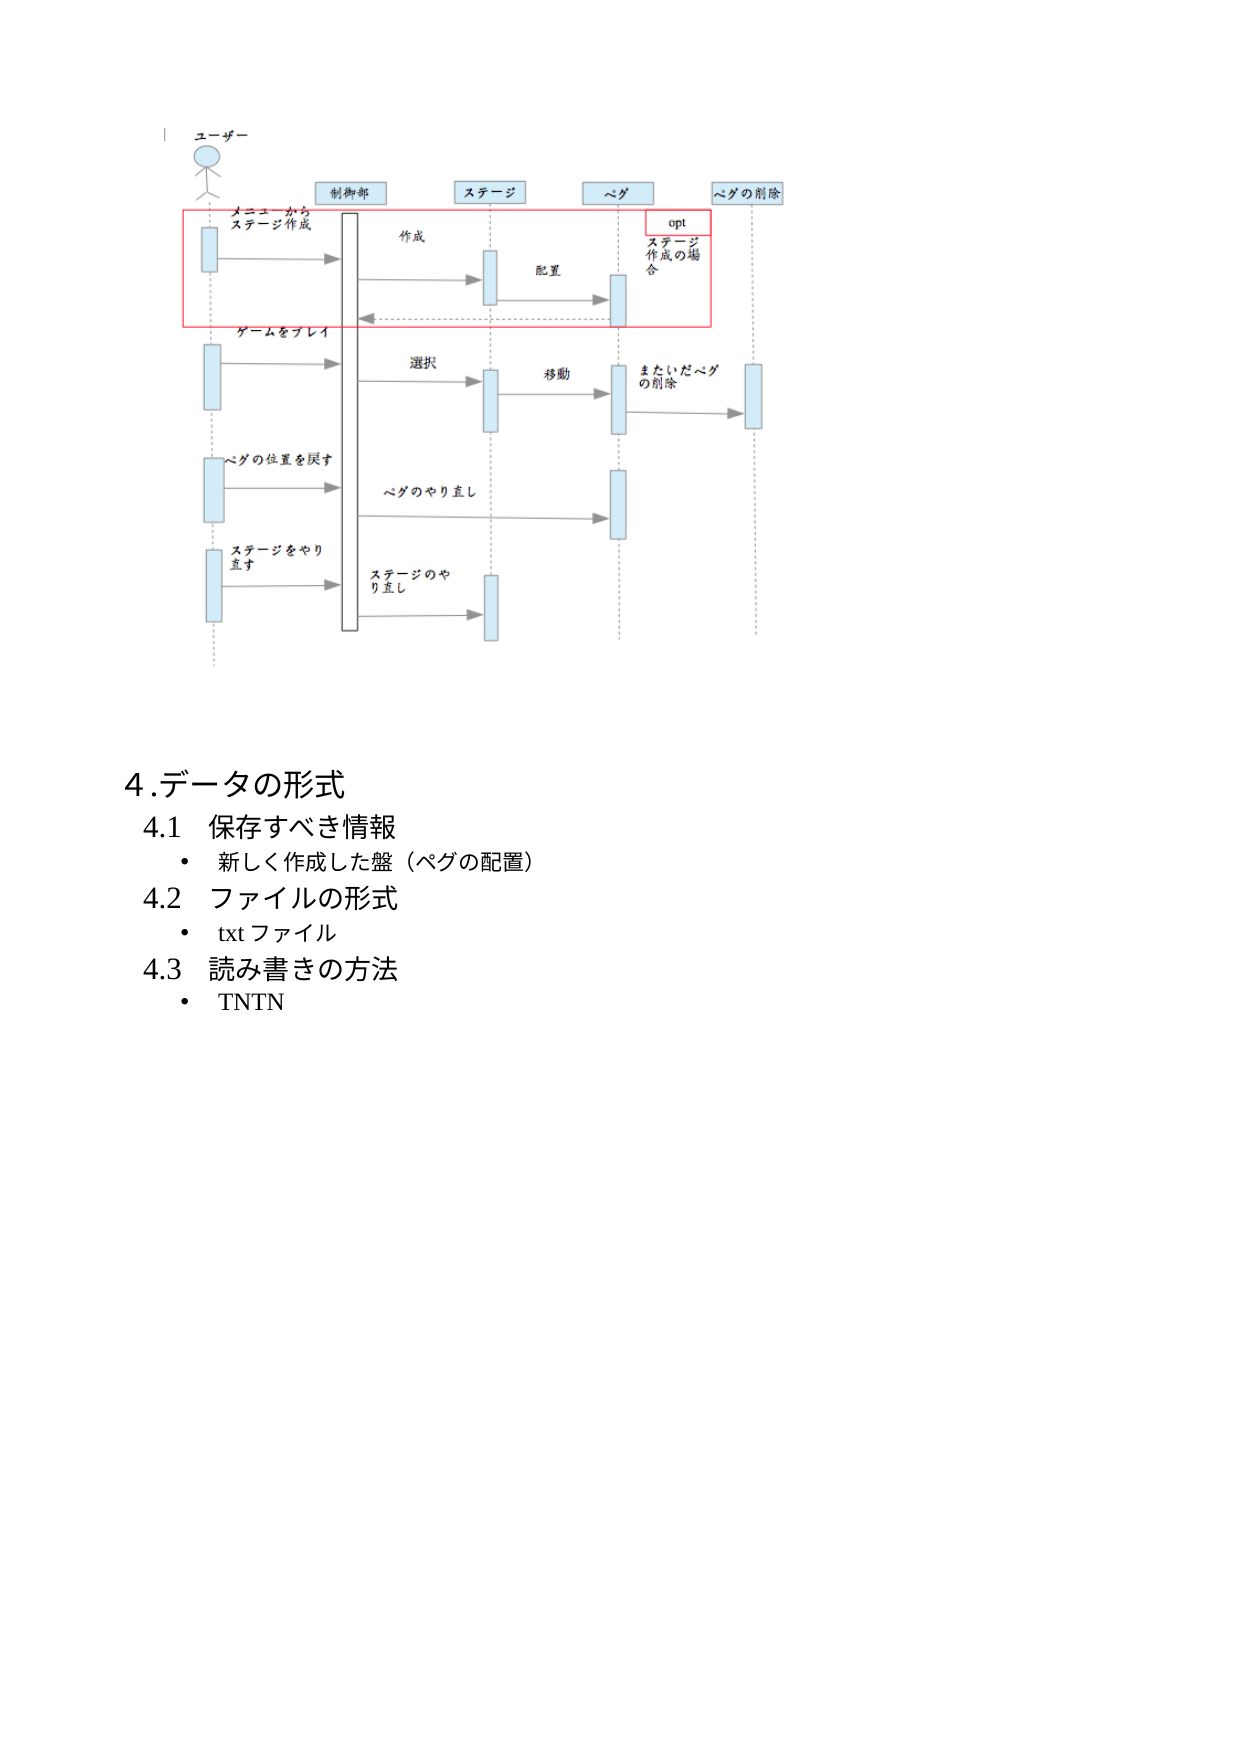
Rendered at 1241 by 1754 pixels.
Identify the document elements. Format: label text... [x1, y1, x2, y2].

list TNTN [180, 987, 1122, 1016]
text 4.3 読み書きの方法 [143, 948, 1122, 987]
text 4.2 ファイルの形式 [143, 877, 1122, 916]
picture [164, 128, 884, 679]
text 4.1 保存すべき情報 [143, 806, 1122, 845]
text ４.データの形式 [118, 761, 1122, 806]
list 新しく作成した盤（ペグの配置） [180, 845, 1122, 877]
list txtファイル [180, 916, 1122, 948]
